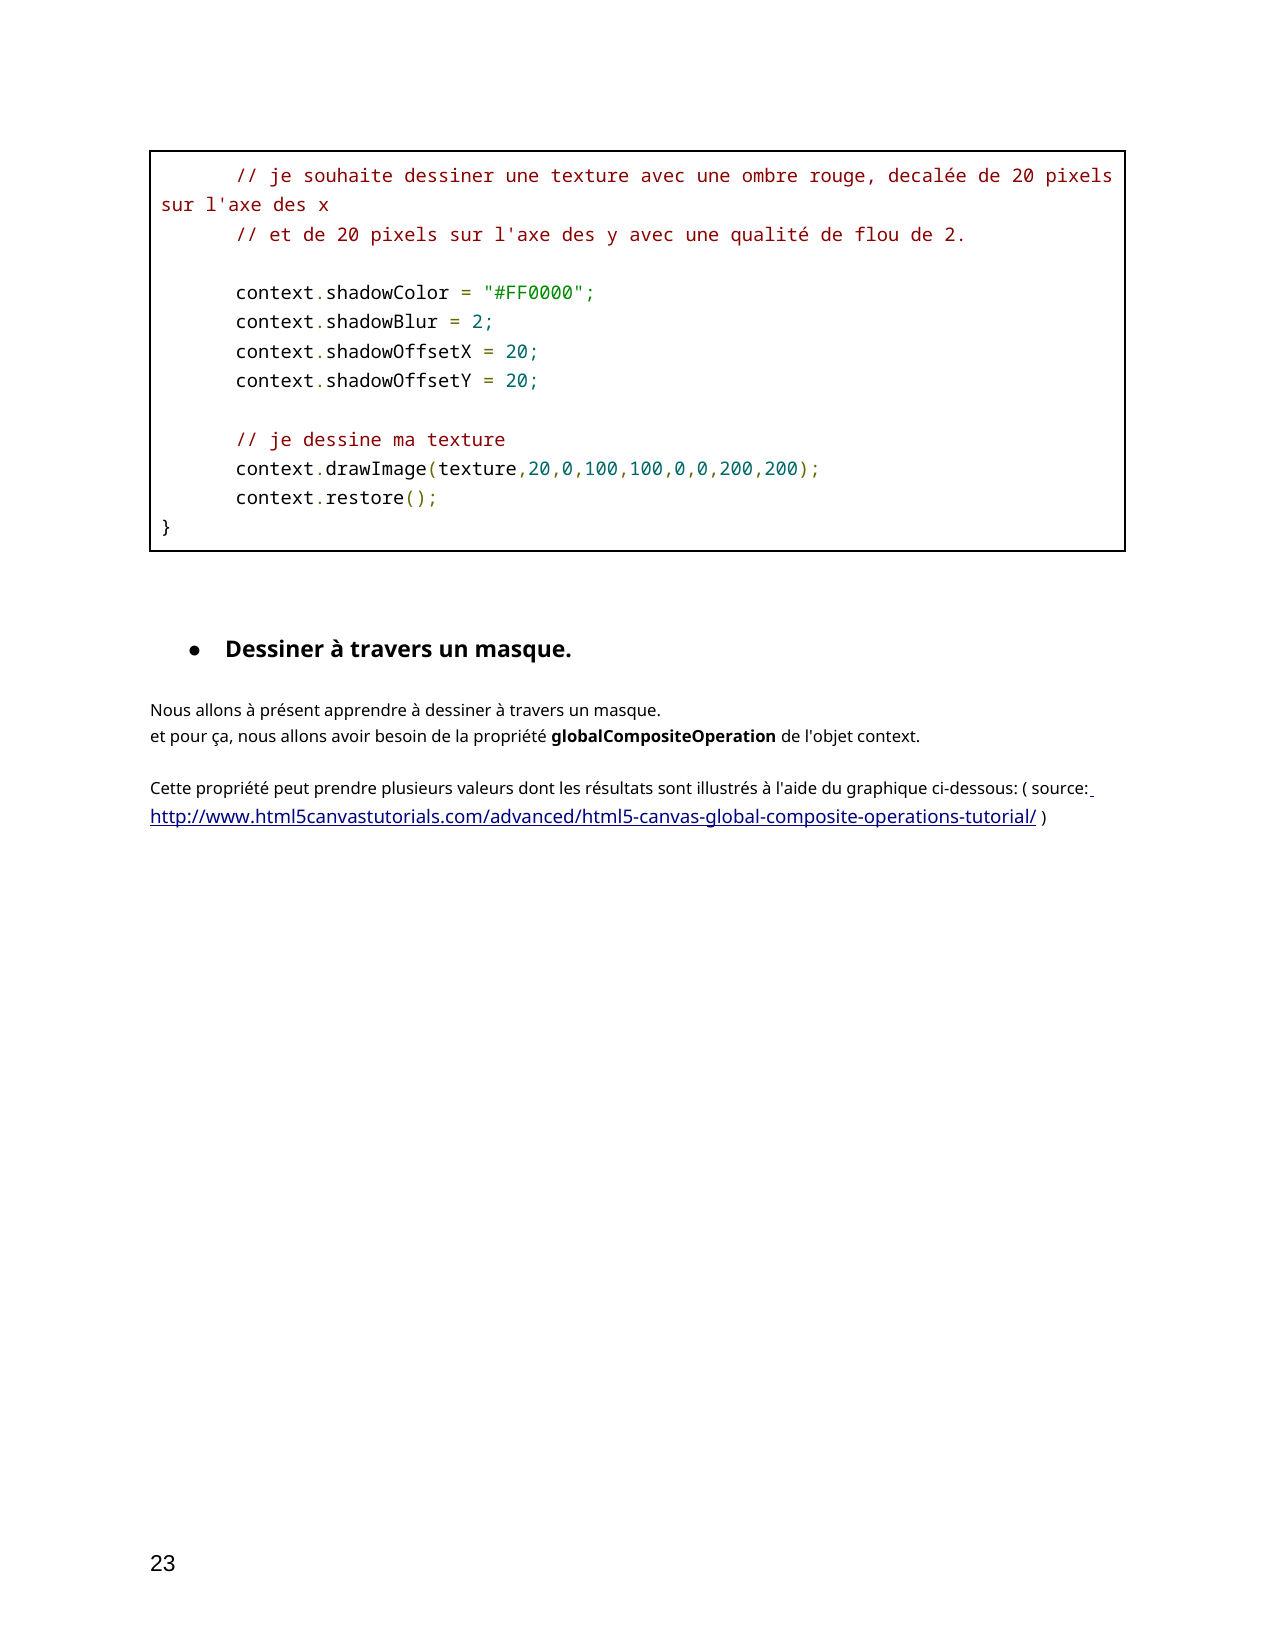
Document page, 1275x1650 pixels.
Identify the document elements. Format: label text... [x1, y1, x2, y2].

text Cette propriété peut prendre plusieurs valeurs dont les résultats sont illustrés à l'aide du graphique ci-dessous: ( source: http://www.html5canvastutorials.com/advanced/html5-canvas-global-composite-operations-tutorial/ ) [150, 777, 1125, 828]
text et pour ça, nous allons avoir besoin de la propriété globalCompositeOperation de l'objet context. [150, 724, 1125, 747]
table_header // je souhaite dessiner une texture avec une ombre rouge, decalée de 20 pixels sur l'axe des x // et de 20 pixels sur l'axe des y avec une qualité de flou de 2. context.shadowColor = "#FF0000"; context.shadowBlur = 2; context.shadowOffsetX = 20; context.shadowOffsetY = 20; // je dessine ma texture context.drawImage(texture,20,0,100,100,0,0,200,200); context.restore(); } [151, 152, 1124, 550]
list Dessiner à travers un masque. [187, 633, 1125, 664]
text Nous allons à présent apprendre à dessiner à travers un masque. [150, 698, 1125, 721]
